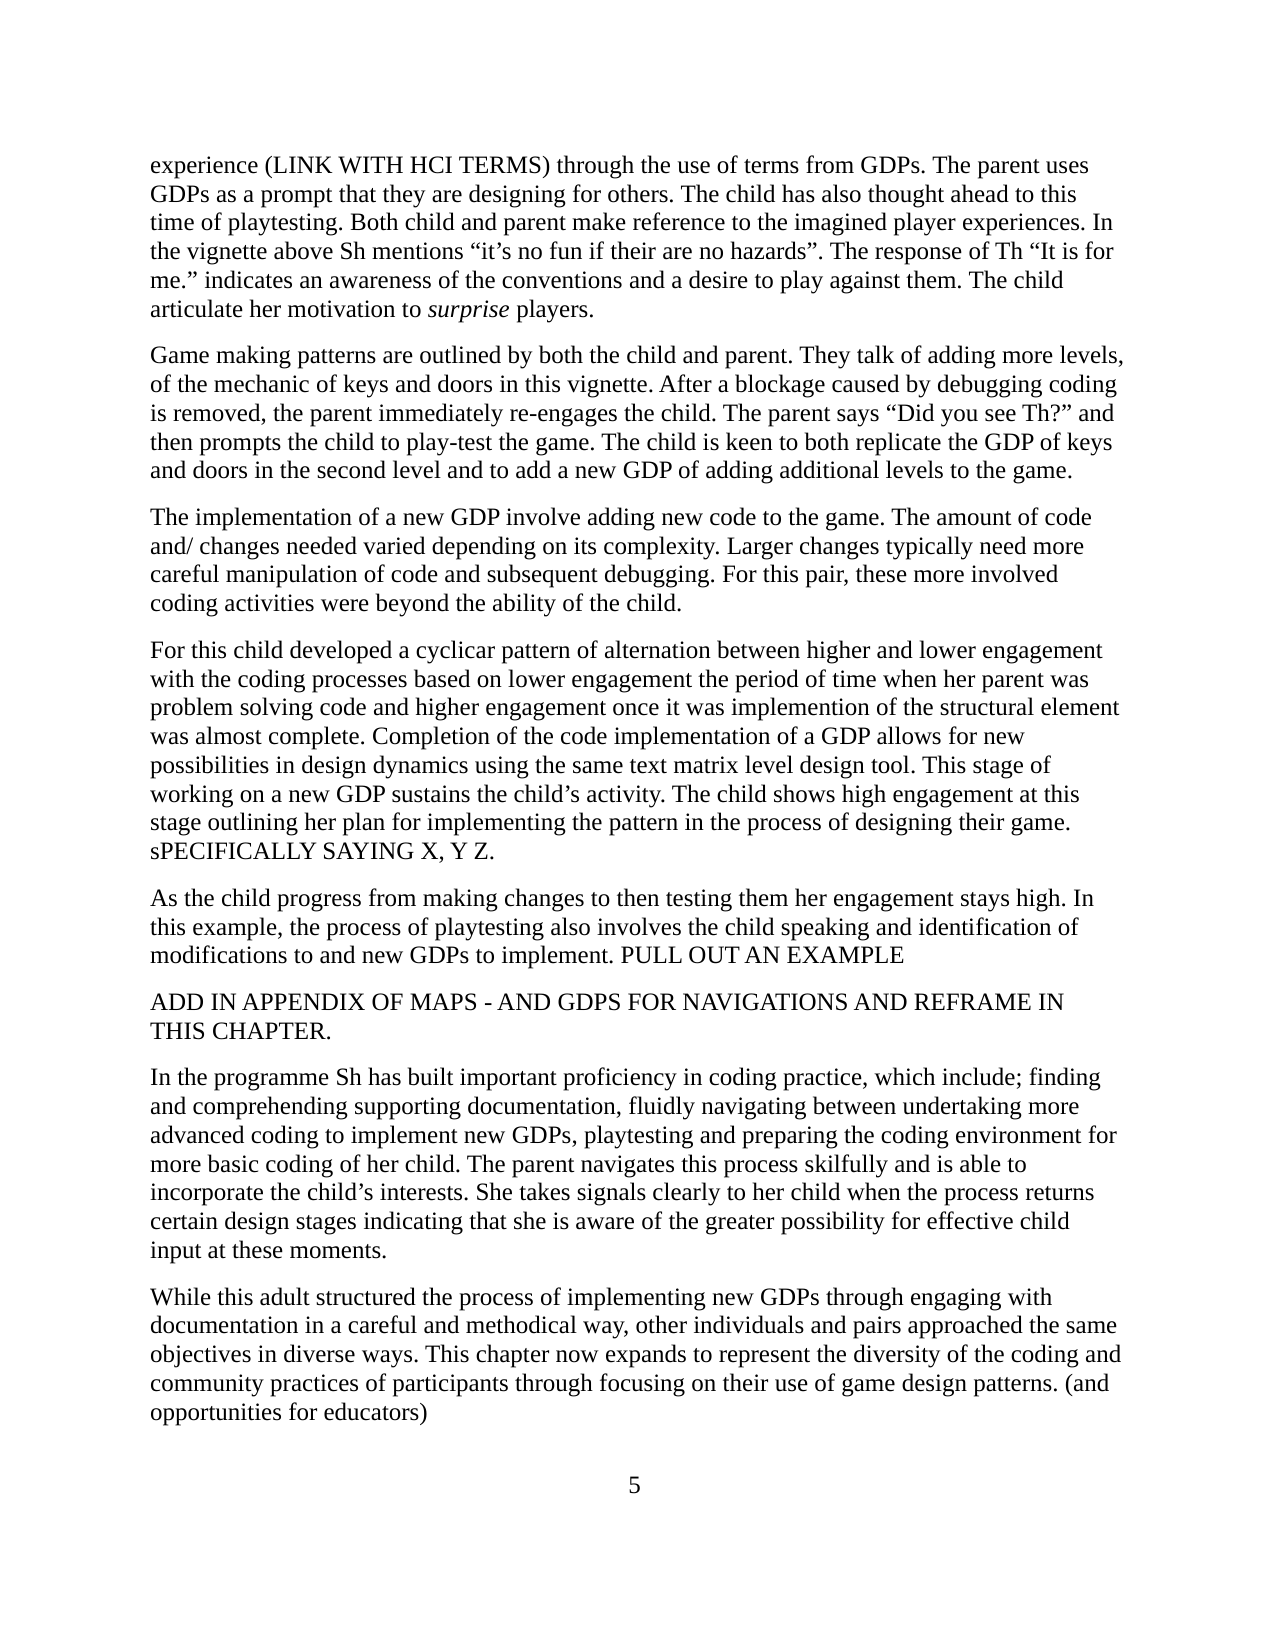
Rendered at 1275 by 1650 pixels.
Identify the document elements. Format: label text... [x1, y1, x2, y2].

text As the child progress from making changes to then testing them her engagement stays high. In this example, the process of playtesting also involves the child speaking and identification of modifications to and new GDPs to implement. PULL OUT AN EXAMPLE [150, 883, 1125, 969]
text Game making patterns are outlined by both the child and parent. They talk of adding more levels, of the mechanic of keys and doors in this vignette. After a blockage caused by debugging coding is removed, the parent immediately re-engages the child. The parent says “Did you see Th?” and then prompts the child to play-test the game. The child is keen to both replicate the GDP of keys and doors in the second level and to add a new GDP of adding additional levels to the game. [150, 340, 1125, 484]
text For this child developed a cyclicar pattern of alternation between higher and lower engagement with the coding processes based on lower engagement the period of time when her parent was problem solving code and higher engagement once it was implemention of the structural element was almost complete. Completion of the code implementation of a GDP allows for new possibilities in design dynamics using the same text matrix level design tool. This stage of working on a new GDP sustains the child’s activity. The child shows high engagement at this stage outlining her plan for implementing the pattern in the process of designing their game. sPECIFICALLY SAYING X, Y Z. [150, 635, 1125, 865]
text While this adult structured the process of implementing new GDPs through engaging with documentation in a careful and methodical way, other individuals and pairs approached the same objectives in diverse ways. This chapter now expands to represent the diversity of the coding and community practices of participants through focusing on their use of game design patterns. (and opportunities for educators) [150, 1282, 1125, 1425]
text experience (LINK WITH HCI TERMS) through the use of terms from GDPs. The parent uses GDPs as a prompt that they are designing for others. The child has also thought ahead to this time of playtesting. Both child and parent make reference to the imagined player experiences. In the vignette above Sh mentions “it’s no fun if their are no hazards”. The response of Th “It is for me.” indicates an awareness of the conventions and a desire to play against them. The child articulate her motivation to surprise players. [150, 150, 1125, 322]
text ADD IN APPENDIX OF MAPS - AND GDPS FOR NAVIGATIONS AND REFRAME IN THIS CHAPTER. [150, 987, 1125, 1044]
text In the programme Sh has built important proficiency in coding practice, which include; finding and comprehending supporting documentation, fluidly navigating between undertaking more advanced coding to implement new GDPs, playtesting and preparing the coding environment for more basic coding of her child. The parent navigates this process skilfully and is able to incorporate the child’s interests. She takes signals clearly to her child when the process returns certain design stages indicating that she is aware of the greater possibility for effective child input at these moments. [150, 1062, 1125, 1264]
text The implementation of a new GDP involve adding new code to the game. The amount of code and/ changes needed varied depending on its complexity. Larger changes typically need more careful manipulation of code and subsequent debugging. For this pair, these more involved coding activities were beyond the ability of the child. [150, 502, 1125, 617]
